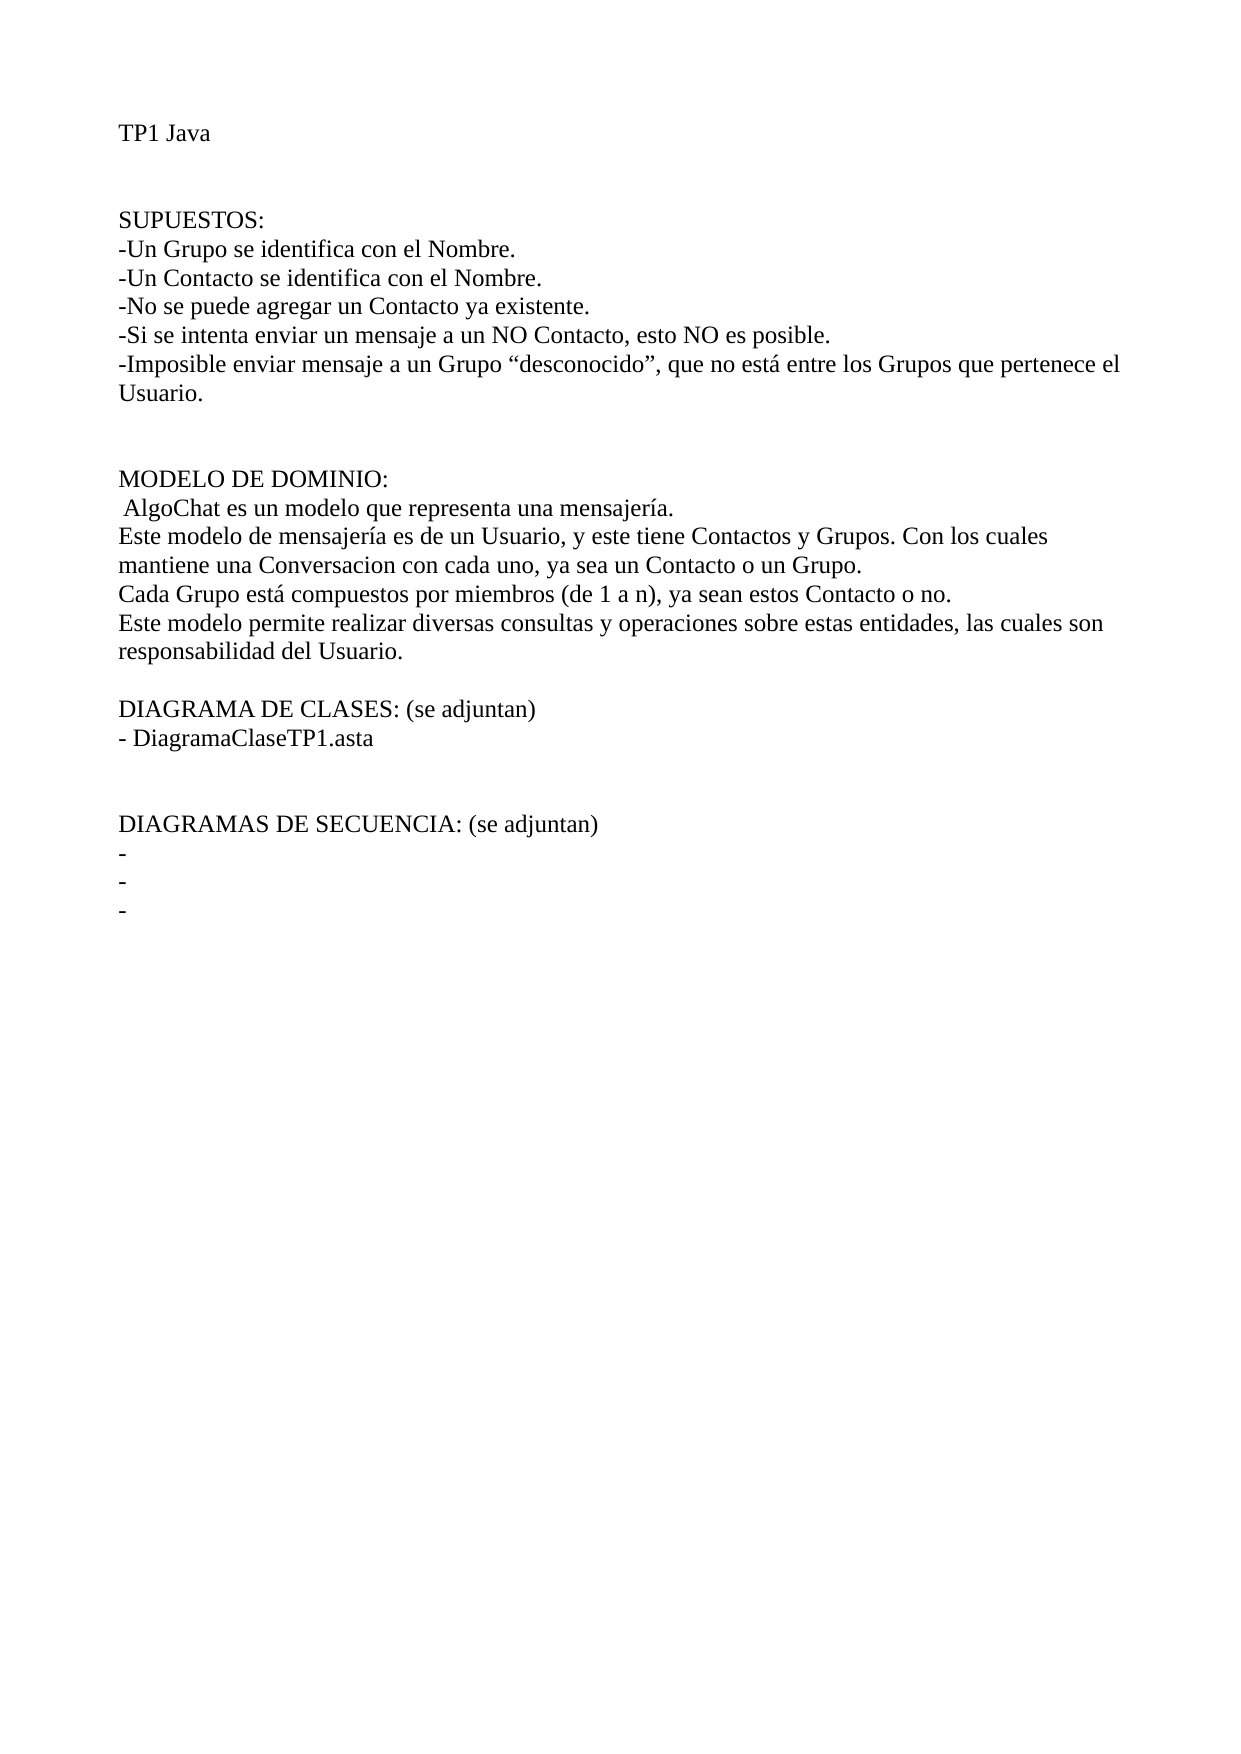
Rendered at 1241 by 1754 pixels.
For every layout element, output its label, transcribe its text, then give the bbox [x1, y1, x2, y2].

text Cada Grupo está compuestos por miembros (de 1 a n), ya sean estos Contacto o no. [118, 579, 1122, 608]
text -Un Contacto se identifica con el Nombre. [118, 263, 1122, 291]
text - DiagramaClaseTP1.asta [118, 723, 1122, 751]
text -Imposible enviar mensaje a un Grupo “desconocido”, que no está entre los Grupos que pertenece el Usuario. [118, 349, 1122, 406]
text Este modelo de mensajería es de un Usuario, y este tiene Contactos y Grupos. Con los cuales mantiene una Conversacion con cada uno, ya sea un Contacto o un Grupo. [118, 521, 1122, 579]
text SUPUESTOS: [118, 205, 1122, 234]
text DIAGRAMAS DE SECUENCIA: (se adjuntan) [118, 809, 1122, 838]
text - [118, 866, 1122, 895]
text DIAGRAMA DE CLASES: (se adjuntan) [118, 694, 1122, 723]
text - [118, 838, 1122, 866]
text -Un Grupo se identifica con el Nombre. [118, 234, 1122, 263]
text Este modelo permite realizar diversas consultas y operaciones sobre estas entidades, las cuales son responsabilidad del Usuario. [118, 608, 1122, 665]
text MODELO DE DOMINIO: [118, 464, 1122, 493]
text - [118, 895, 1122, 924]
text AlgoChat es un modelo que representa una mensajería. [118, 493, 1122, 521]
text -No se puede agregar un Contacto ya existente. [118, 291, 1122, 320]
text -Si se intenta enviar un mensaje a un NO Contacto, esto NO es posible. [118, 320, 1122, 349]
